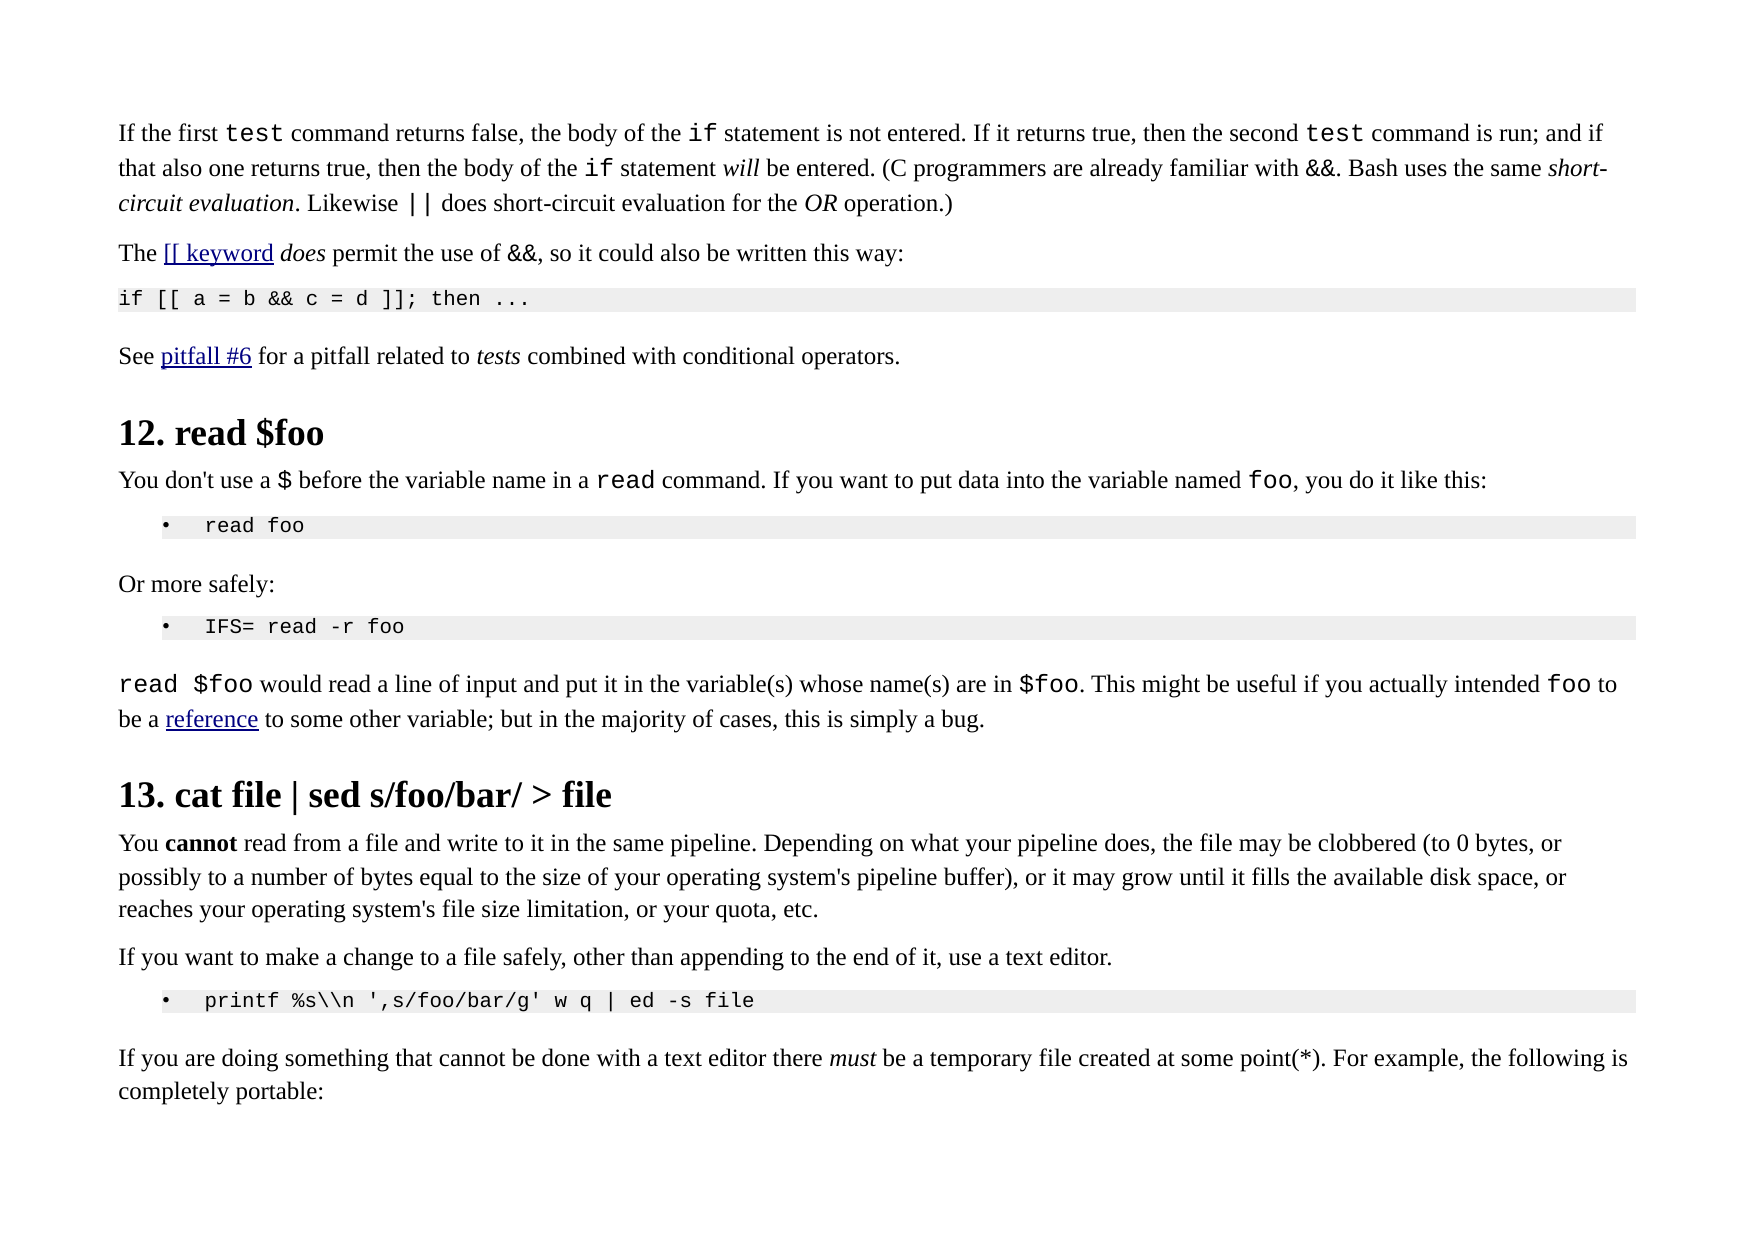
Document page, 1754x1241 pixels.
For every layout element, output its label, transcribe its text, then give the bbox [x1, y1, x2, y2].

text read $foo would read a line of input and put it in the variable(s) whose name(s) are in $foo. This might be useful if you actually intended foo to be a reference to some other variable; but in the majority of cases, this is simply a bug. [118, 669, 1636, 733]
subtitle 13. cat file | sed s/foo/bar/ > file [118, 773, 1636, 816]
text If you want to make a change to a file safely, other than appending to the end of it, use a text editor. [118, 942, 1636, 971]
list printf %s\\n ',s/foo/bar/g' w q | ed -s file [162, 990, 1636, 1013]
subtitle 12. read $foo [118, 410, 1636, 453]
text if [[ a = b && c = d ]]; then ... [118, 288, 1636, 312]
text Or more safely: [118, 569, 1636, 597]
text If the first test command returns false, the body of the if statement is not entered. If it returns true, then the second test command is run; and if that also one returns true, then the body of the if statement will be entered. (C programmers are already familiar with &&. Bash uses the same short-circuit evaluation. Likewise || does short-circuit evaluation for the OR operation.) [118, 118, 1636, 219]
text See pitfall #6 for a pitfall related to tests combined with conditional operators. [118, 341, 1636, 370]
text The [[ keyword does permit the use of &&, so it could also be written this way: [118, 238, 1636, 269]
text You cannot read from a file and write to it in the same pipeline. Depending on what your pipeline does, the file may be clobbered (to 0 bytes, or possibly to a number of bytes equal to the size of your operating system's pipeline buffer), or it may grow until it fills the available disk space, or reaches your operating system's file size limitation, or your quota, etc. [118, 828, 1636, 923]
list IFS= read -r foo [162, 616, 1636, 640]
text If you are doing something that cannot be done with a text editor there must be a temporary file created at some point(*). For example, the following is completely portable: [118, 1043, 1636, 1105]
text You don't use a $ before the variable name in a read command. If you want to put data into the variable named foo, you do it like this: [118, 466, 1636, 496]
list read foo [162, 516, 1636, 539]
